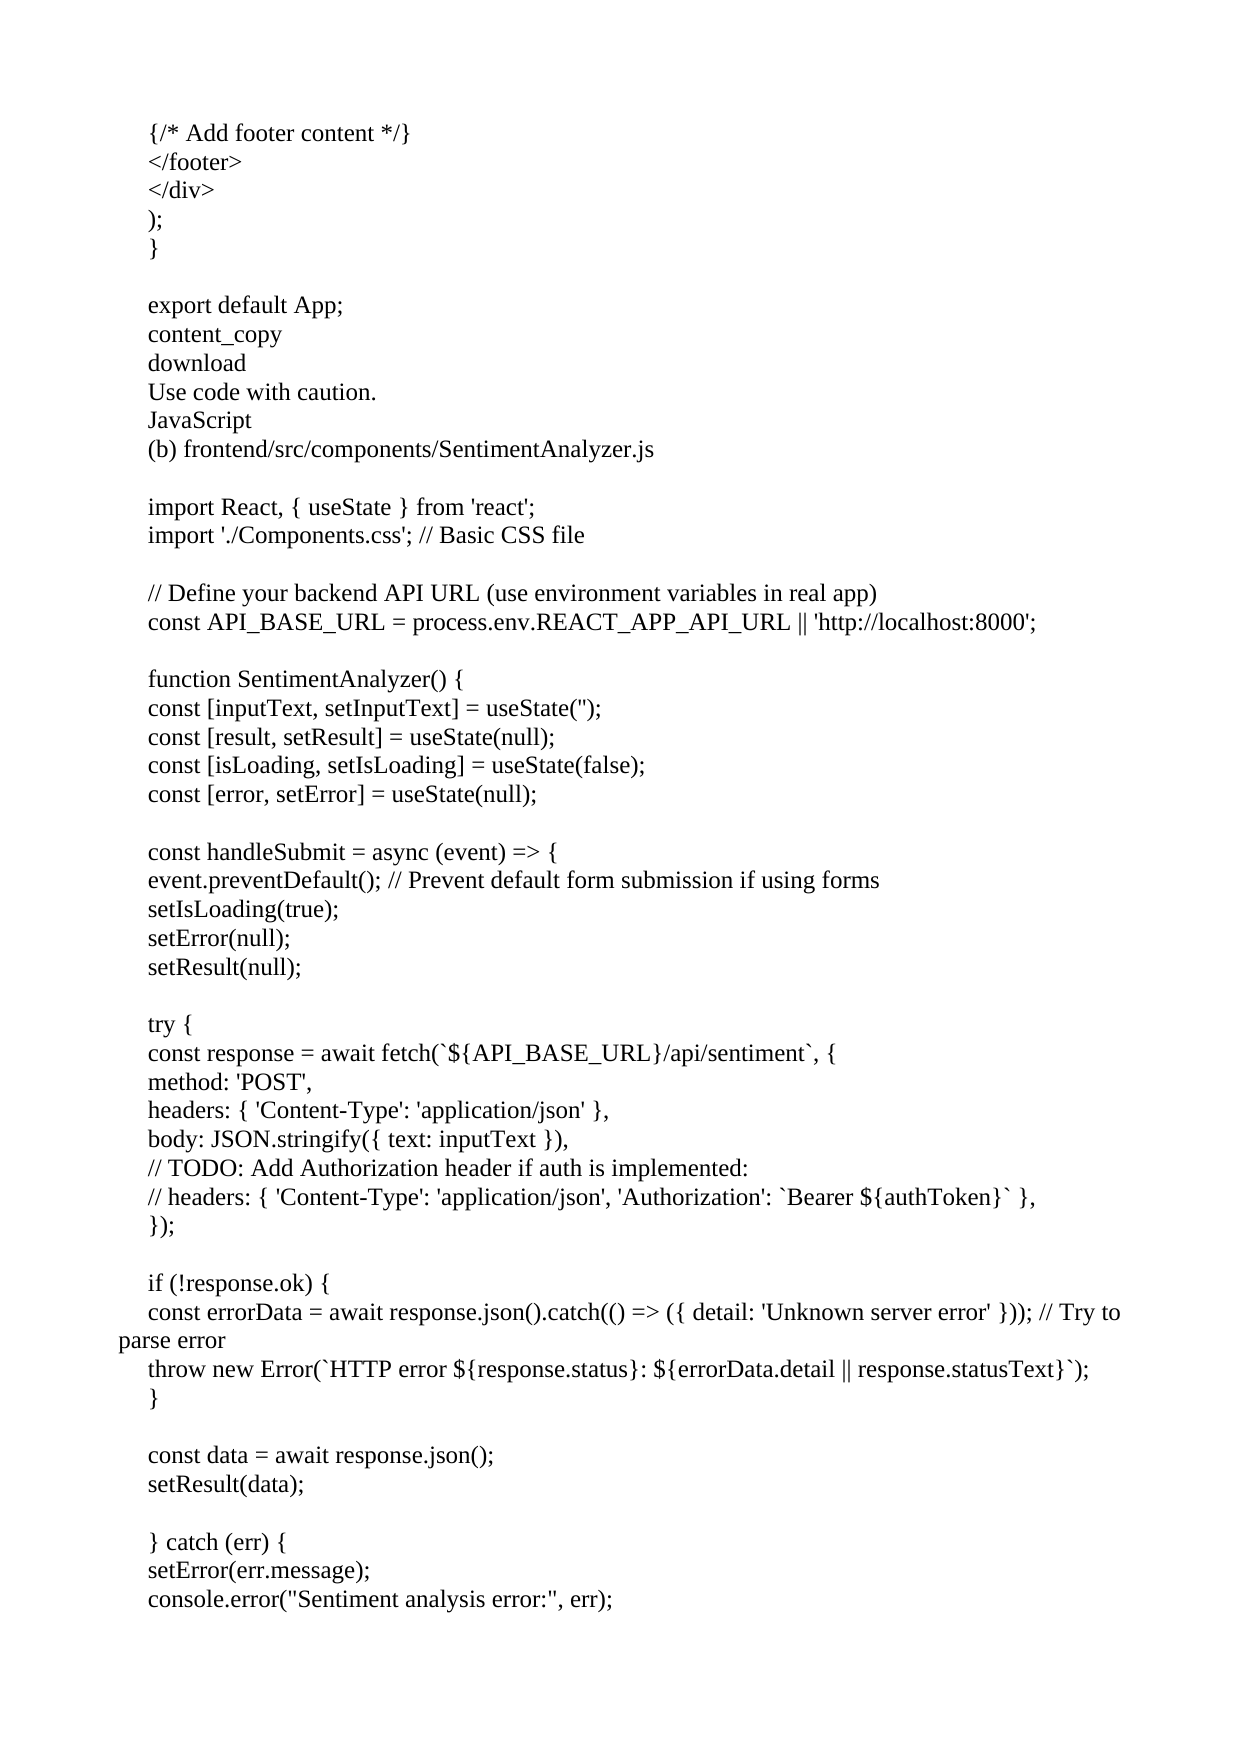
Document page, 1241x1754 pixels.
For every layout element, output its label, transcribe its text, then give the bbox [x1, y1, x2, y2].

text } [118, 1383, 1122, 1412]
text import './Components.css'; // Basic CSS file [118, 521, 1122, 549]
text content_copy [118, 319, 1122, 348]
text const [inputText, setInputText] = useState(''); [118, 693, 1122, 722]
text } catch (err) { [118, 1527, 1122, 1556]
text export default App; [118, 291, 1122, 319]
text if (!response.ok) { [118, 1268, 1122, 1297]
text const handleSubmit = async (event) => { [118, 837, 1122, 866]
text ); [118, 204, 1122, 233]
text </div> [118, 176, 1122, 204]
text (b) frontend/src/components/SentimentAnalyzer.js [118, 434, 1122, 463]
text try { [118, 1009, 1122, 1038]
text Use code with caution. [118, 377, 1122, 406]
text {/* Add footer content */} [118, 118, 1122, 147]
text // TODO: Add Authorization header if auth is implemented: [118, 1153, 1122, 1182]
text download [118, 348, 1122, 377]
text import React, { useState } from 'react'; [118, 492, 1122, 521]
text const data = await response.json(); [118, 1441, 1122, 1469]
text throw new Error(`HTTP error ${response.status}: ${errorData.detail || response.statusText}`); [118, 1354, 1122, 1383]
text </footer> [118, 147, 1122, 176]
text headers: { 'Content-Type': 'application/json' }, [118, 1096, 1122, 1124]
text body: JSON.stringify({ text: inputText }), [118, 1124, 1122, 1153]
text const [result, setResult] = useState(null); [118, 722, 1122, 751]
text setResult(null); [118, 952, 1122, 981]
text const errorData = await response.json().catch(() => ({ detail: 'Unknown server error' })); // Try to parse error [118, 1297, 1122, 1354]
text setError(err.message); [118, 1556, 1122, 1584]
text const [error, setError] = useState(null); [118, 779, 1122, 808]
text method: 'POST', [118, 1067, 1122, 1096]
text // Define your backend API URL (use environment variables in real app) [118, 578, 1122, 607]
text setIsLoading(true); [118, 894, 1122, 923]
text setResult(data); [118, 1469, 1122, 1498]
text setError(null); [118, 923, 1122, 952]
text } [118, 233, 1122, 262]
text }); [118, 1211, 1122, 1239]
text console.error("Sentiment analysis error:", err); [118, 1584, 1122, 1613]
text const response = await fetch(`${API_BASE_URL}/api/sentiment`, { [118, 1038, 1122, 1067]
text const API_BASE_URL = process.env.REACT_APP_API_URL || 'http://localhost:8000'; [118, 607, 1122, 636]
text JavaScript [118, 406, 1122, 434]
text event.preventDefault(); // Prevent default form submission if using forms [118, 866, 1122, 894]
text const [isLoading, setIsLoading] = useState(false); [118, 751, 1122, 779]
text // headers: { 'Content-Type': 'application/json', 'Authorization': `Bearer ${authToken}` }, [118, 1182, 1122, 1211]
text function SentimentAnalyzer() { [118, 664, 1122, 693]
